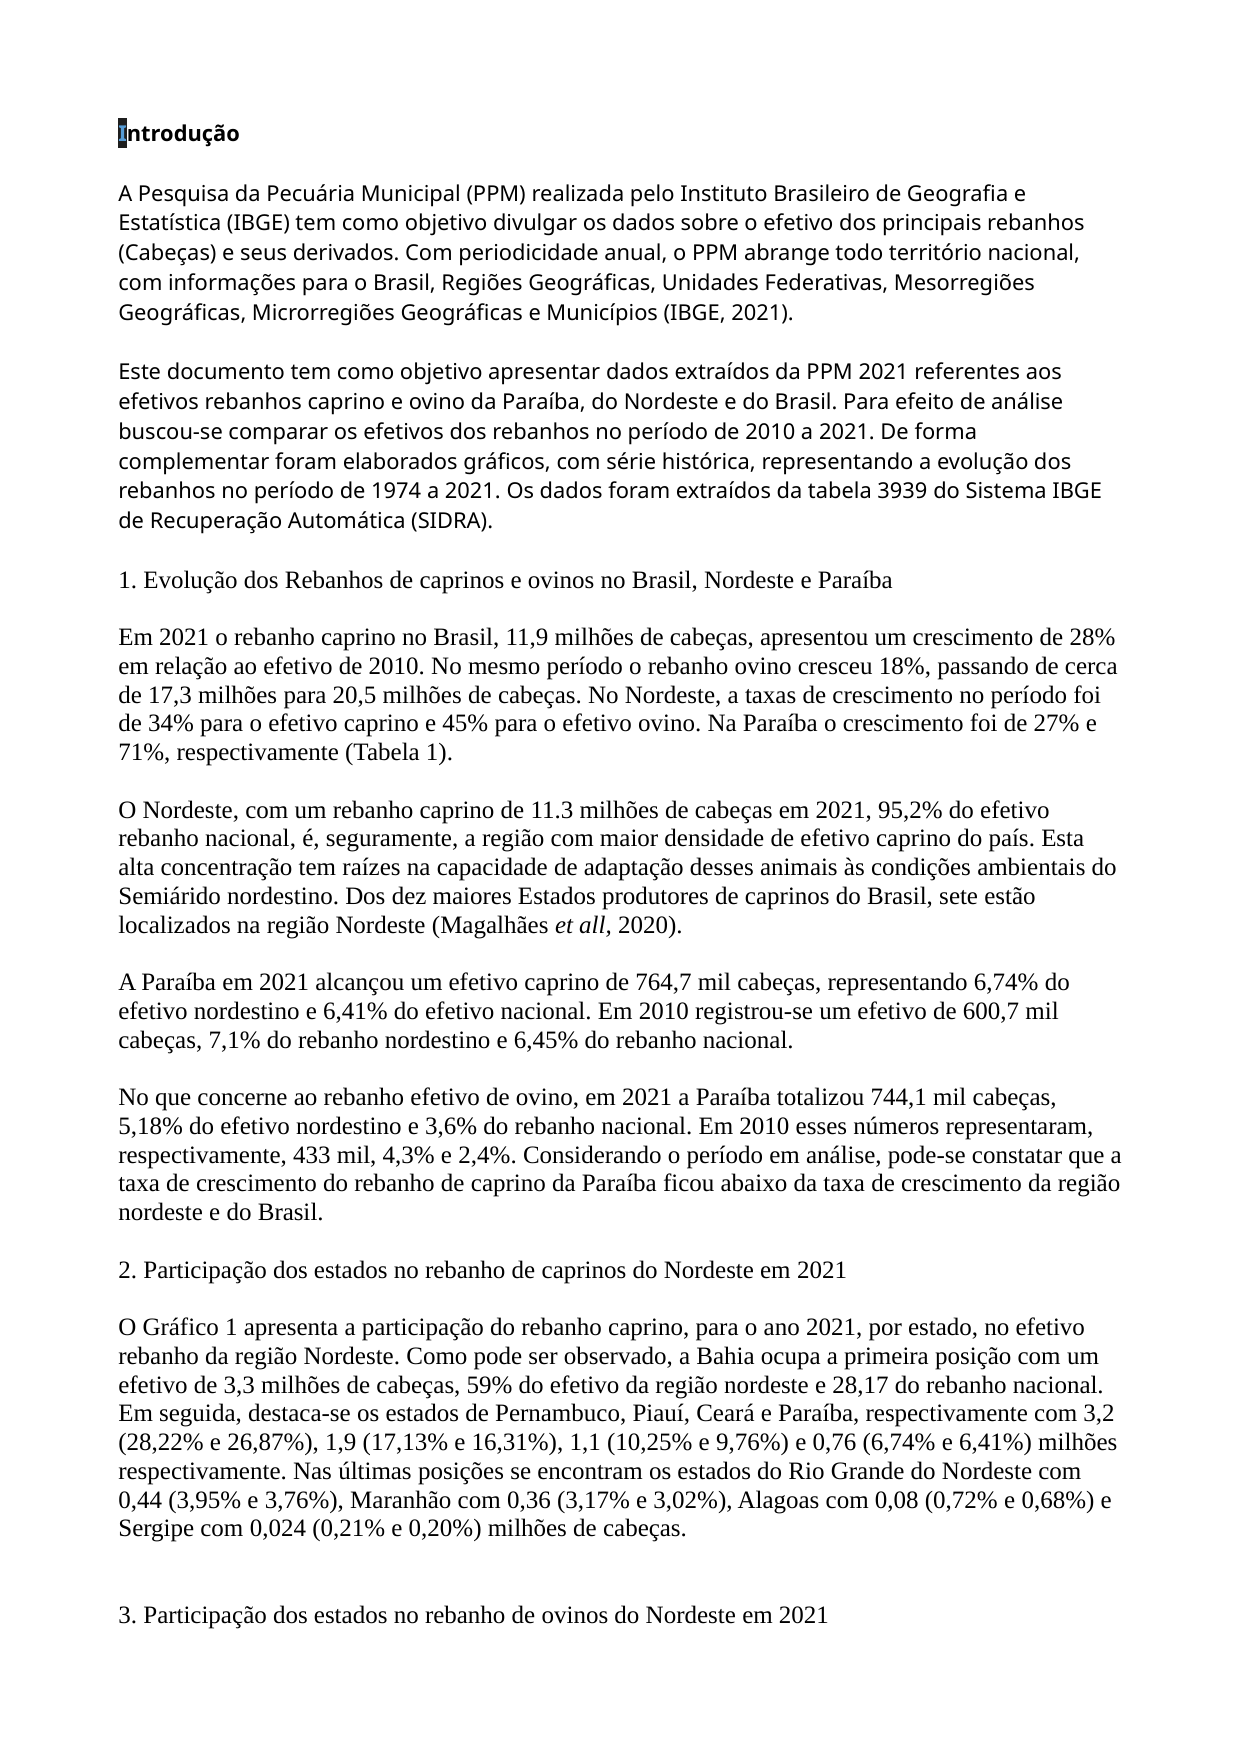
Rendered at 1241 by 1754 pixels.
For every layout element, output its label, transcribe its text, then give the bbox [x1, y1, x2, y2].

text A Paraíba em 2021 alcançou um efetivo caprino de 764,7 mil cabeças, representando 6,74% do efetivo nordestino e 6,41% do efetivo nacional. Em 2010 registrou-se um efetivo de 600,7 mil cabeças, 7,1% do rebanho nordestino e 6,45% do rebanho nacional. [118, 967, 1122, 1053]
text 2. Participação dos estados no rebanho de caprinos do Nordeste em 2021 [118, 1255, 1122, 1283]
text Introdução [118, 118, 1122, 148]
text 1. Evolução dos Rebanhos de caprinos e ovinos no Brasil, Nordeste e Paraíba [118, 565, 1122, 593]
text No que concerne ao rebanho efetivo de ovino, em 2021 a Paraíba totalizou 744,1 mil cabeças, 5,18% do efetivo nordestino e 3,6% do rebanho nacional. Em 2010 esses números representaram, respectivamente, 433 mil, 4,3% e 2,4%. Considerando o período em análise, pode-se constatar que a taxa de crescimento do rebanho de caprino da Paraíba ficou abaixo da taxa de crescimento da região nordeste e do Brasil. [118, 1082, 1122, 1226]
text O Gráfico 1 apresenta a participação do rebanho caprino, para o ano 2021, por estado, no efetivo rebanho da região Nordeste. Como pode ser observado, a Bahia ocupa a primeira posição com um efetivo de 3,3 milhões de cabeças, 59% do efetivo da região nordeste e 28,17 do rebanho nacional. Em seguida, destaca-se os estados de Pernambuco, Piauí, Ceará e Paraíba, respectivamente com 3,2 (28,22% e 26,87%), 1,9 (17,13% e 16,31%), 1,1 (10,25% e 9,76%) e 0,76 (6,74% e 6,41%) milhões respectivamente. Nas últimas posições se encontram os estados do Rio Grande do Nordeste com 0,44 (3,95% e 3,76%), Maranhão com 0,36 (3,17% e 3,02%), Alagoas com 0,08 (0,72% e 0,68%) e Sergipe com 0,024 (0,21% e 0,20%) milhões de cabeças. [118, 1312, 1122, 1542]
text A Pesquisa da Pecuária Municipal (PPM) realizada pelo Instituto Brasileiro de Geografia e Estatística (IBGE) tem como objetivo divulgar os dados sobre o efetivo dos principais rebanhos (Cabeças) e seus derivados. Com periodicidade anual, o PPM abrange todo território nacional, com informações para o Brasil, Regiões Geográficas, Unidades Federativas, Mesorregiões Geográficas, Microrregiões Geográficas e Municípios (IBGE, 2021). [118, 178, 1122, 327]
text O Nordeste, com um rebanho caprino de 11.3 milhões de cabeças em 2021, 95,2% do efetivo rebanho nacional, é, seguramente, a região com maior densidade de efetivo caprino do país. Esta alta concentração tem raízes na capacidade de adaptação desses animais às condições ambientais do Semiárido nordestino. Dos dez maiores Estados produtores de caprinos do Brasil, sete estão localizados na região Nordeste (Magalhães et all, 2020). [118, 795, 1122, 938]
text Em 2021 o rebanho caprino no Brasil, 11,9 milhões de cabeças, apresentou um crescimento de 28% em relação ao efetivo de 2010. No mesmo período o rebanho ovino cresceu 18%, passando de cerca de 17,3 milhões para 20,5 milhões de cabeças. No Nordeste, a taxas de crescimento no período foi de 34% para o efetivo caprino e 45% para o efetivo ovino. Na Paraíba o crescimento foi de 27% e 71%, respectivamente (Tabela 1). [118, 622, 1122, 766]
text Este documento tem como objetivo apresentar dados extraídos da PPM 2021 referentes aos efetivos rebanhos caprino e ovino da Paraíba, do Nordeste e do Brasil. Para efeito de análise buscou-se comparar os efetivos dos rebanhos no período de 2010 a 2021. De forma complementar foram elaborados gráficos, com série histórica, representando a evolução dos rebanhos no período de 1974 a 2021. Os dados foram extraídos da tabela 3939 do Sistema IBGE de Recuperação Automática (SIDRA). [118, 356, 1122, 535]
text 3. Participação dos estados no rebanho de ovinos do Nordeste em 2021 [118, 1600, 1122, 1628]
